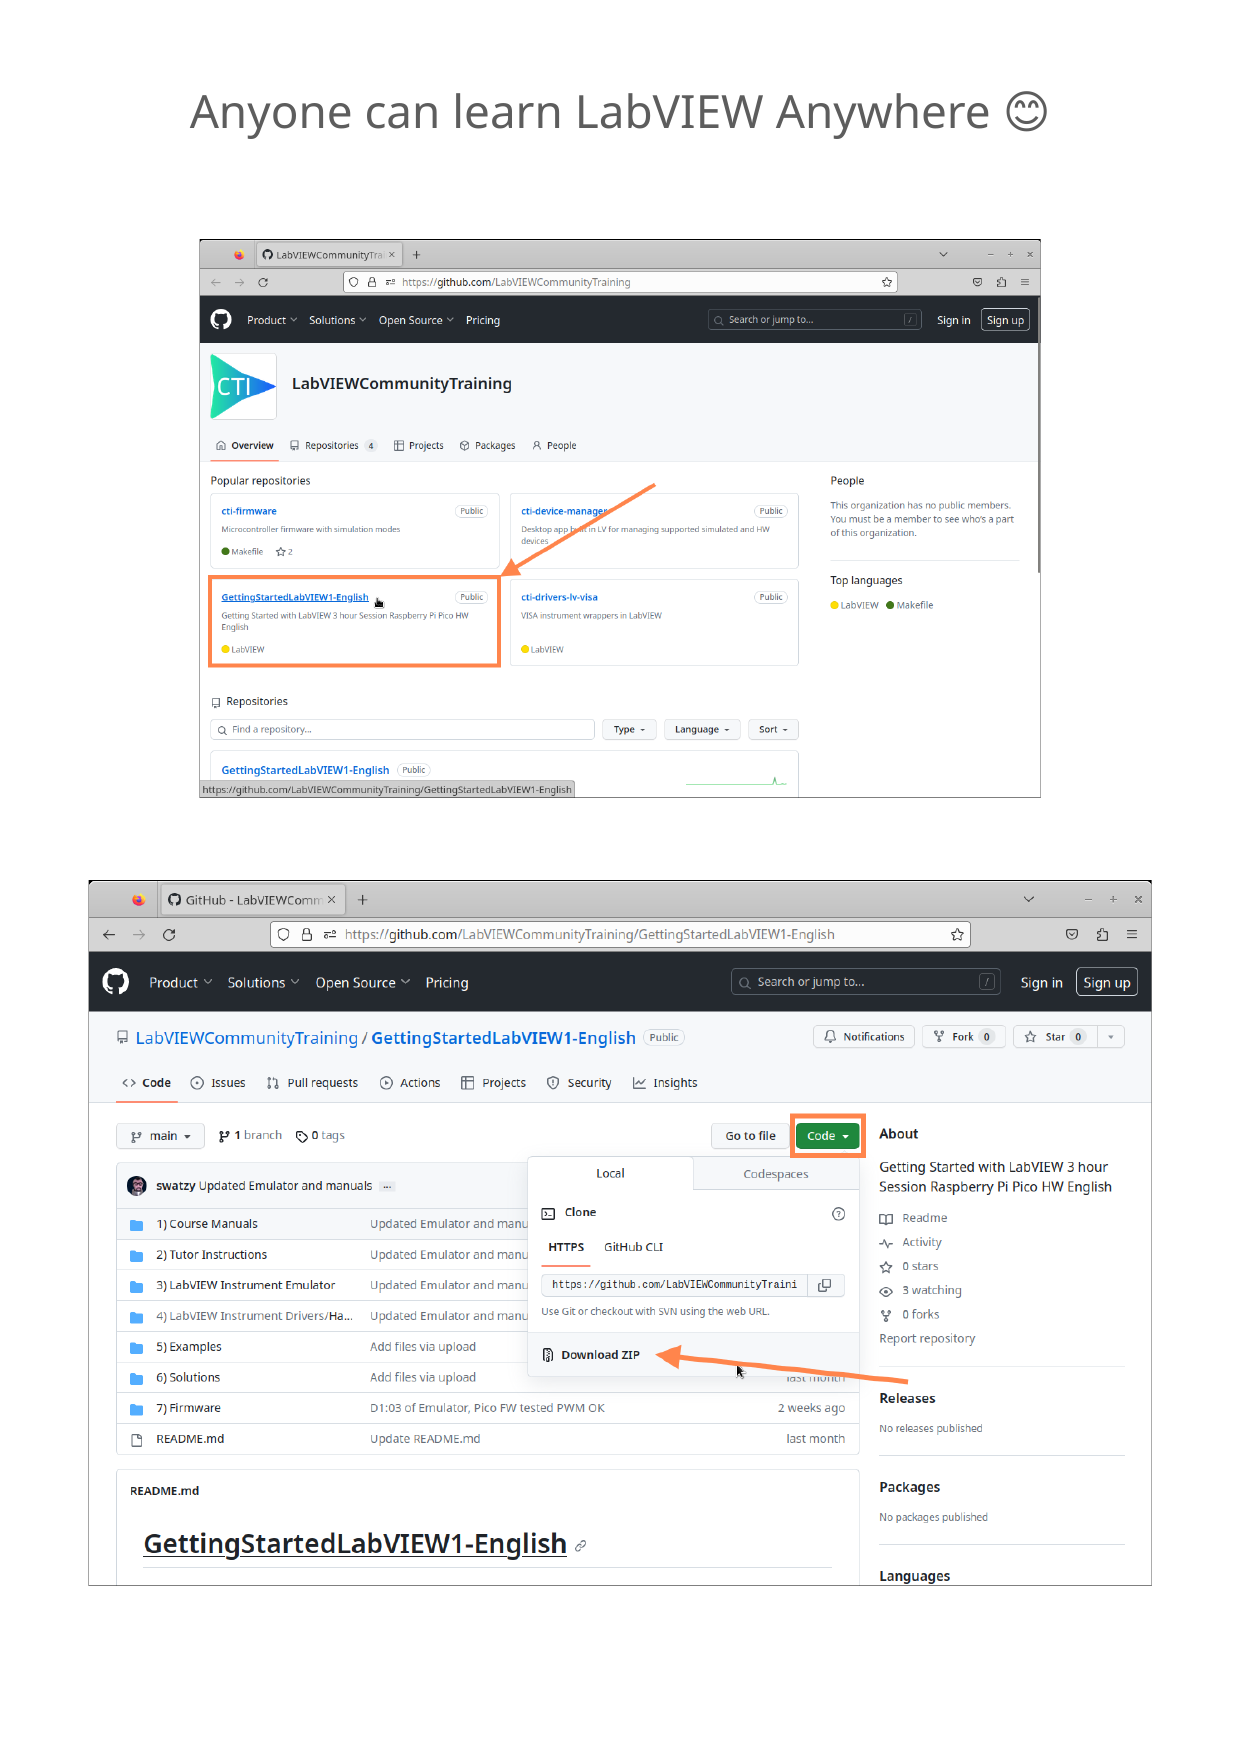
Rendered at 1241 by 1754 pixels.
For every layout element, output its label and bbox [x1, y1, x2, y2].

picture [199, 239, 1041, 798]
picture [88, 880, 1152, 1586]
